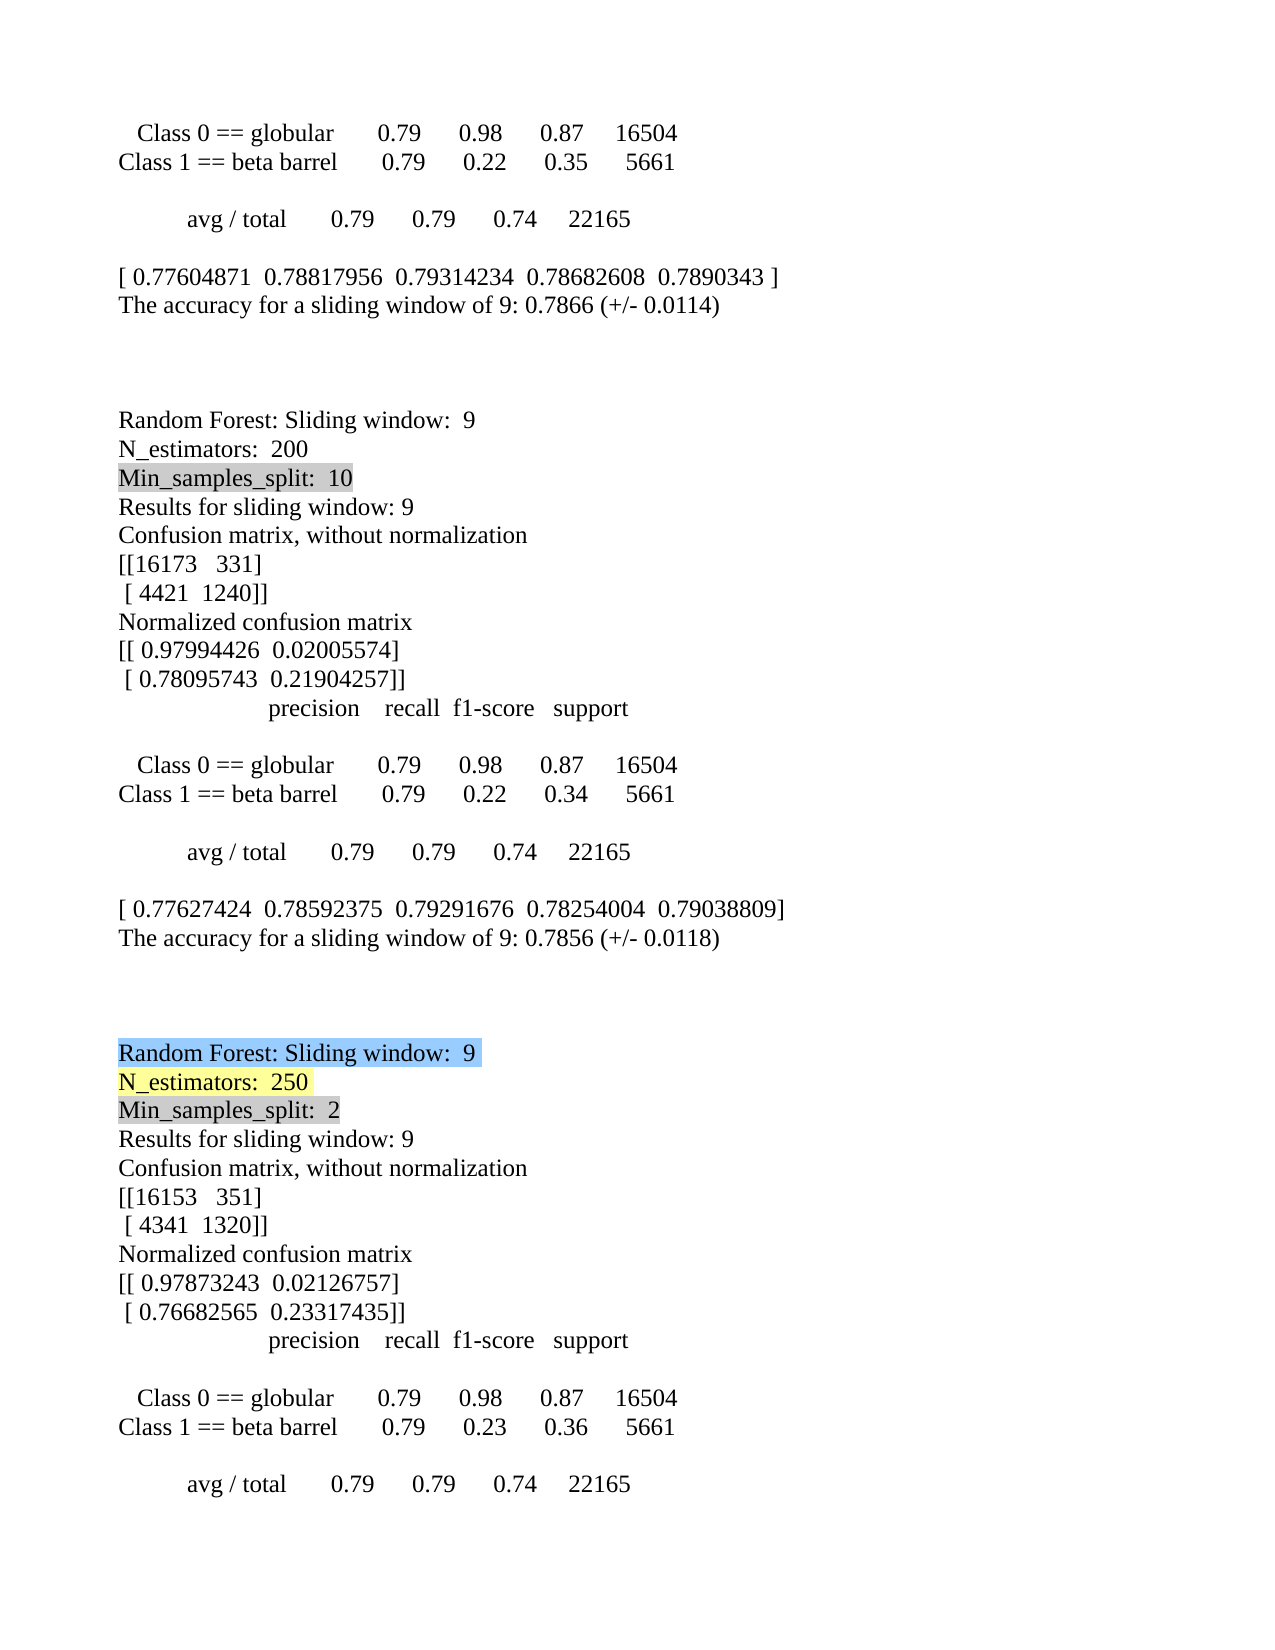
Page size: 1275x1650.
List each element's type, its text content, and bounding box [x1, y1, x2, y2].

text [[ 0.97873243 0.02126757] [118, 1268, 1157, 1297]
text avg / total 0.79 0.79 0.74 22165 [118, 837, 1157, 866]
text Min_samples_split: 2 [118, 1096, 1157, 1124]
text [ 0.76682565 0.23317435]] [118, 1297, 1157, 1326]
text N_estimators: 250 [118, 1067, 1157, 1096]
text [[16173 331] [118, 549, 1157, 578]
text Confusion matrix, without normalization [118, 521, 1157, 549]
text Confusion matrix, without normalization [118, 1153, 1157, 1182]
text Class 1 == beta barrel 0.79 0.22 0.35 5661 [118, 147, 1157, 176]
text Random Forest: Sliding window: 9 [118, 406, 1157, 434]
text avg / total 0.79 0.79 0.74 22165 [118, 1469, 1157, 1498]
text N_estimators: 200 [118, 434, 1157, 463]
text The accuracy for a sliding window of 9: 0.7856 (+/- 0.0118) [118, 923, 1157, 952]
text Random Forest: Sliding window: 9 [118, 1038, 1157, 1067]
text Results for sliding window: 9 [118, 1124, 1157, 1153]
text [ 4341 1320]] [118, 1211, 1157, 1239]
text Normalized confusion matrix [118, 607, 1157, 636]
text precision recall f1-score support [118, 693, 1157, 722]
text precision recall f1-score support [118, 1326, 1157, 1354]
text The accuracy for a sliding window of 9: 0.7866 (+/- 0.0114) [118, 291, 1157, 319]
text [ 0.77604871 0.78817956 0.79314234 0.78682608 0.7890343 ] [118, 262, 1157, 291]
text Min_samples_split: 10 [118, 463, 1157, 492]
text [ 4421 1240]] [118, 578, 1157, 607]
text [[ 0.97994426 0.02005574] [118, 636, 1157, 664]
text Class 0 == globular 0.79 0.98 0.87 16504 [118, 751, 1157, 779]
text Class 1 == beta barrel 0.79 0.22 0.34 5661 [118, 779, 1157, 808]
text [ 0.78095743 0.21904257]] [118, 664, 1157, 693]
text Normalized confusion matrix [118, 1239, 1157, 1268]
text Class 0 == globular 0.79 0.98 0.87 16504 [118, 1383, 1157, 1412]
text Class 0 == globular 0.79 0.98 0.87 16504 [118, 118, 1157, 147]
text [ 0.77627424 0.78592375 0.79291676 0.78254004 0.79038809] [118, 894, 1157, 923]
text avg / total 0.79 0.79 0.74 22165 [118, 204, 1157, 233]
text [[16153 351] [118, 1182, 1157, 1211]
text Results for sliding window: 9 [118, 492, 1157, 521]
text Class 1 == beta barrel 0.79 0.23 0.36 5661 [118, 1412, 1157, 1441]
